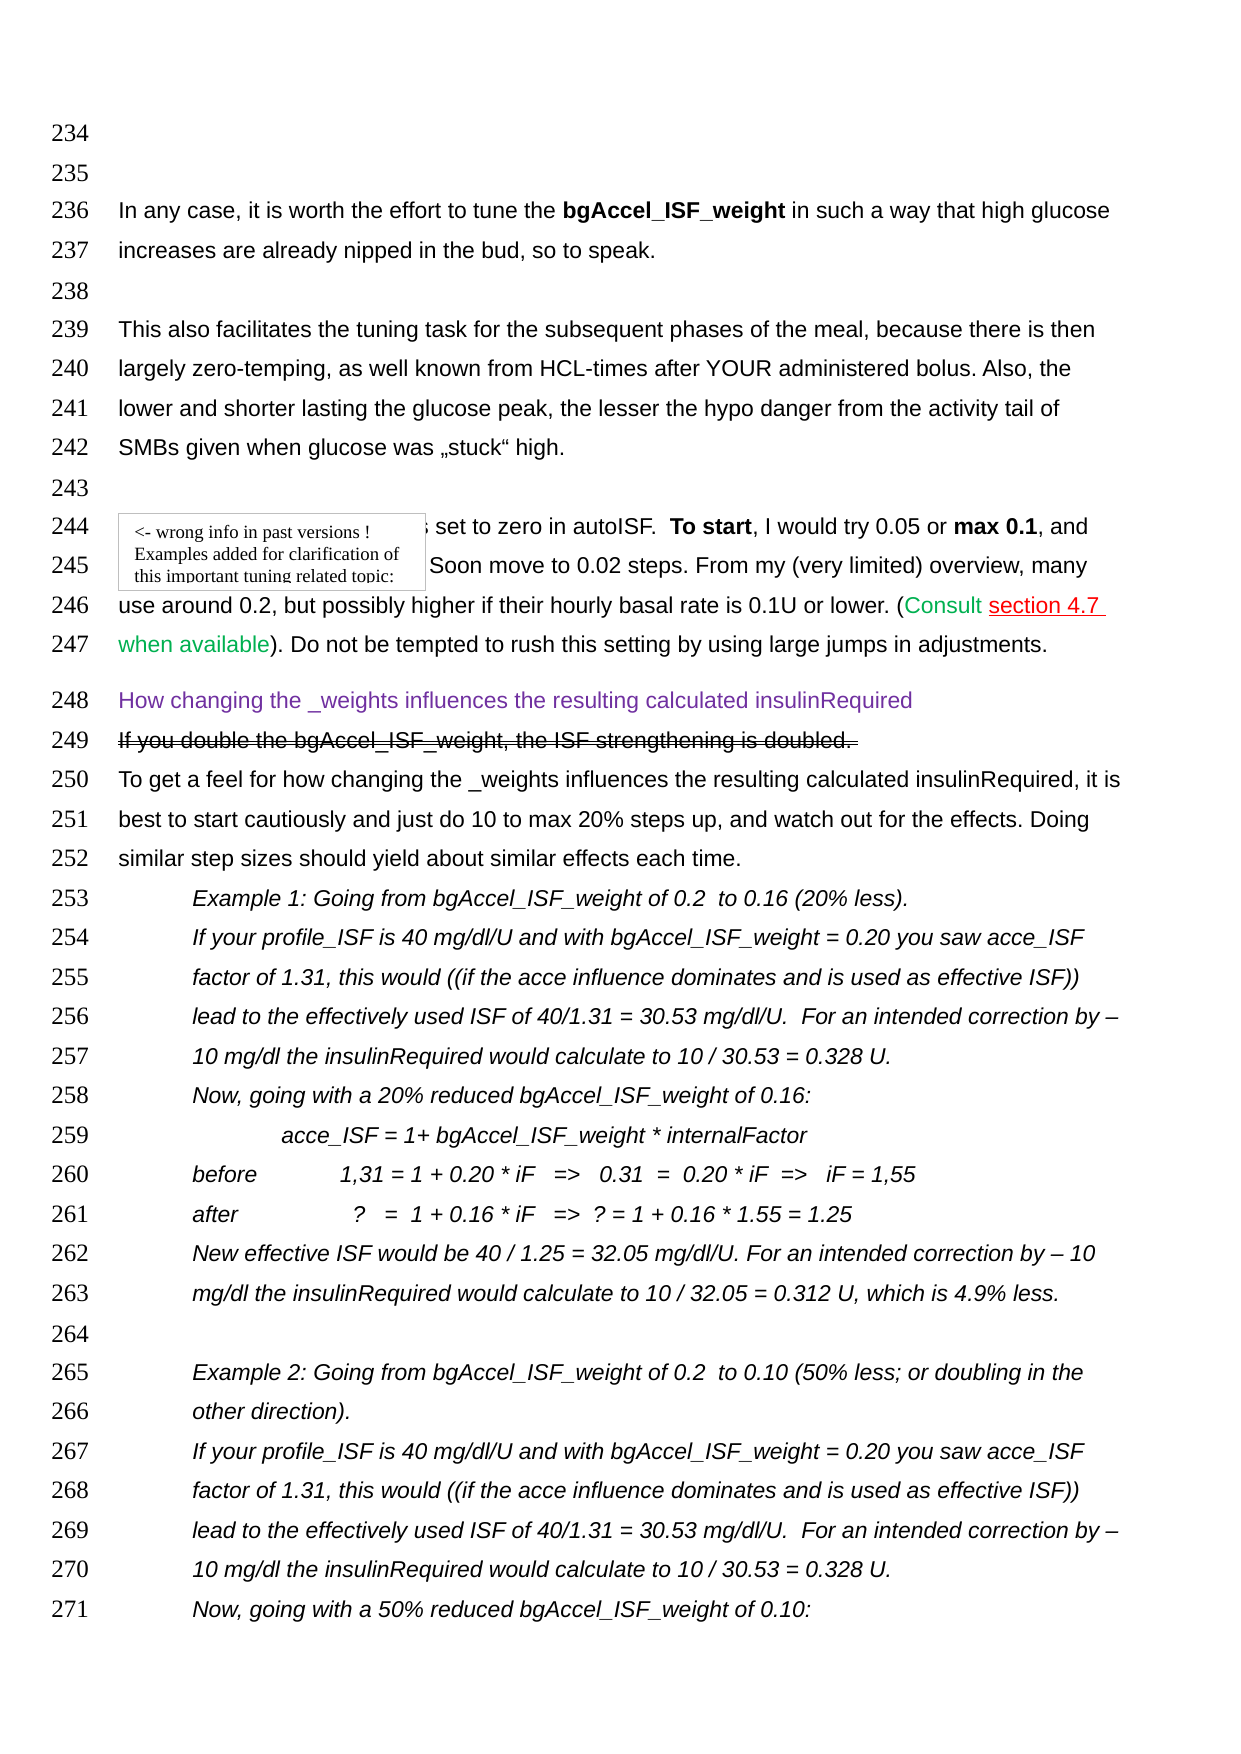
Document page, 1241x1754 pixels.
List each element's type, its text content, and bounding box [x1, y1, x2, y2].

text If you double the bgAccel_ISF_weight, the ISF strengthening is doubled. [118, 727, 1122, 753]
text Now, going with a 50% reduced bgAccel_ISF_weight of 0.10: [192, 1596, 1122, 1622]
list Default bgAccel_ISF_weight is set to zero in autoISF. To start, I would try 0.05 or max 0.1, and keep trying in max 0.05 steps. Soon move to 0.02 steps. From my (very limited) overview, many use around 0.2, but possibly higher if their hourly basal rate is 0.1U or lower. (Consult section 4.7 when available). Do not be tempted to rush this setting by using large jumps in adjustments. [119, 514, 425, 590]
text How changing the _weights influences the resulting calculated insulinRequired [118, 687, 1122, 714]
text If your profile_ISF is 40 mg/dl/U and with bgAccel_ISF_weight = 0.20 you saw acce_ISF factor of 1.31, this would ((if the acce influence dominates and is used as effective ISF)) lead to the effectively used ISF of 40/1.31 = 30.53 mg/dl/U. For an intended correction by – 10 mg/dl the insulinRequired would calculate to 10 / 30.53 = 0.328 U. [192, 1438, 1122, 1582]
text <- wrong info in past versions ! Examples added for clarification of this important tuning related topic: [134, 521, 410, 582]
text after ? = 1 + 0.16 * iF => ? = 1 + 0.16 * 1.55 = 1.25 [192, 1201, 1122, 1227]
text If your profile_ISF is 40 mg/dl/U and with bgAccel_ISF_weight = 0.20 you saw acce_ISF factor of 1.31, this would ((if the acce influence dominates and is used as effective ISF)) lead to the effectively used ISF of 40/1.31 = 30.53 mg/dl/U. For an intended correction by – 10 mg/dl the insulinRequired would calculate to 10 / 30.53 = 0.328 U. [192, 924, 1122, 1069]
text Now, going with a 20% reduced bgAccel_ISF_weight of 0.16: [192, 1082, 1122, 1109]
text This also facilitates the tuning task for the subsequent phases of the meal, because there is then largely zero-temping, as well known from HCL-times after YOUR administered bolus. Also, the lower and shorter lasting the glucose peak, the lesser the hypo danger from the activity tail of SMBs given when glucose was „stuck“ high. [118, 316, 1122, 460]
text Example 2: Going from bgAccel_ISF_weight of 0.2 to 0.10 (50% less; or doubling in the other direction). [192, 1359, 1122, 1424]
text In any case, it is worth the effort to tune the bgAccel_ISF_weight in such a way that high glucose increases are already nipped in the bud, so to speak. [118, 197, 1122, 263]
text acce_ISF = 1+ bgAccel_ISF_weight * internalFactor [192, 1122, 1122, 1148]
text before 1,31 = 1 + 0.20 * iF => 0.31 = 0.20 * iF => iF = 1,55 [192, 1161, 1122, 1188]
list Default bgAccel_ISF_weight is set to zero in autoISF. To start, I would try 0.05 or max 0.1, and keep trying in max 0.05 steps. Soon move to 0.02 steps. From my (very limited) overview, many use around 0.2, but possibly higher if their hourly basal rate is 0.1U or lower. (Consult section 4.7 when available). Do not be tempted to rush this setting by using large jumps in adjustments. [118, 513, 1122, 658]
text Example 1: Going from bgAccel_ISF_weight of 0.2 to 0.16 (20% less). [192, 885, 1122, 911]
text To get a feel for how changing the _weights influences the resulting calculated insulinRequired, it is best to start cautiously and just do 10 to max 20% steps up, and watch out for the effects. Doing similar step sizes should yield about similar effects each time. [118, 766, 1122, 872]
text New effective ISF would be 40 / 1.25 = 32.05 mg/dl/U. For an intended correction by – 10 mg/dl the insulinRequired would calculate to 10 / 32.05 = 0.312 U, which is 4.9% less. [192, 1240, 1122, 1306]
